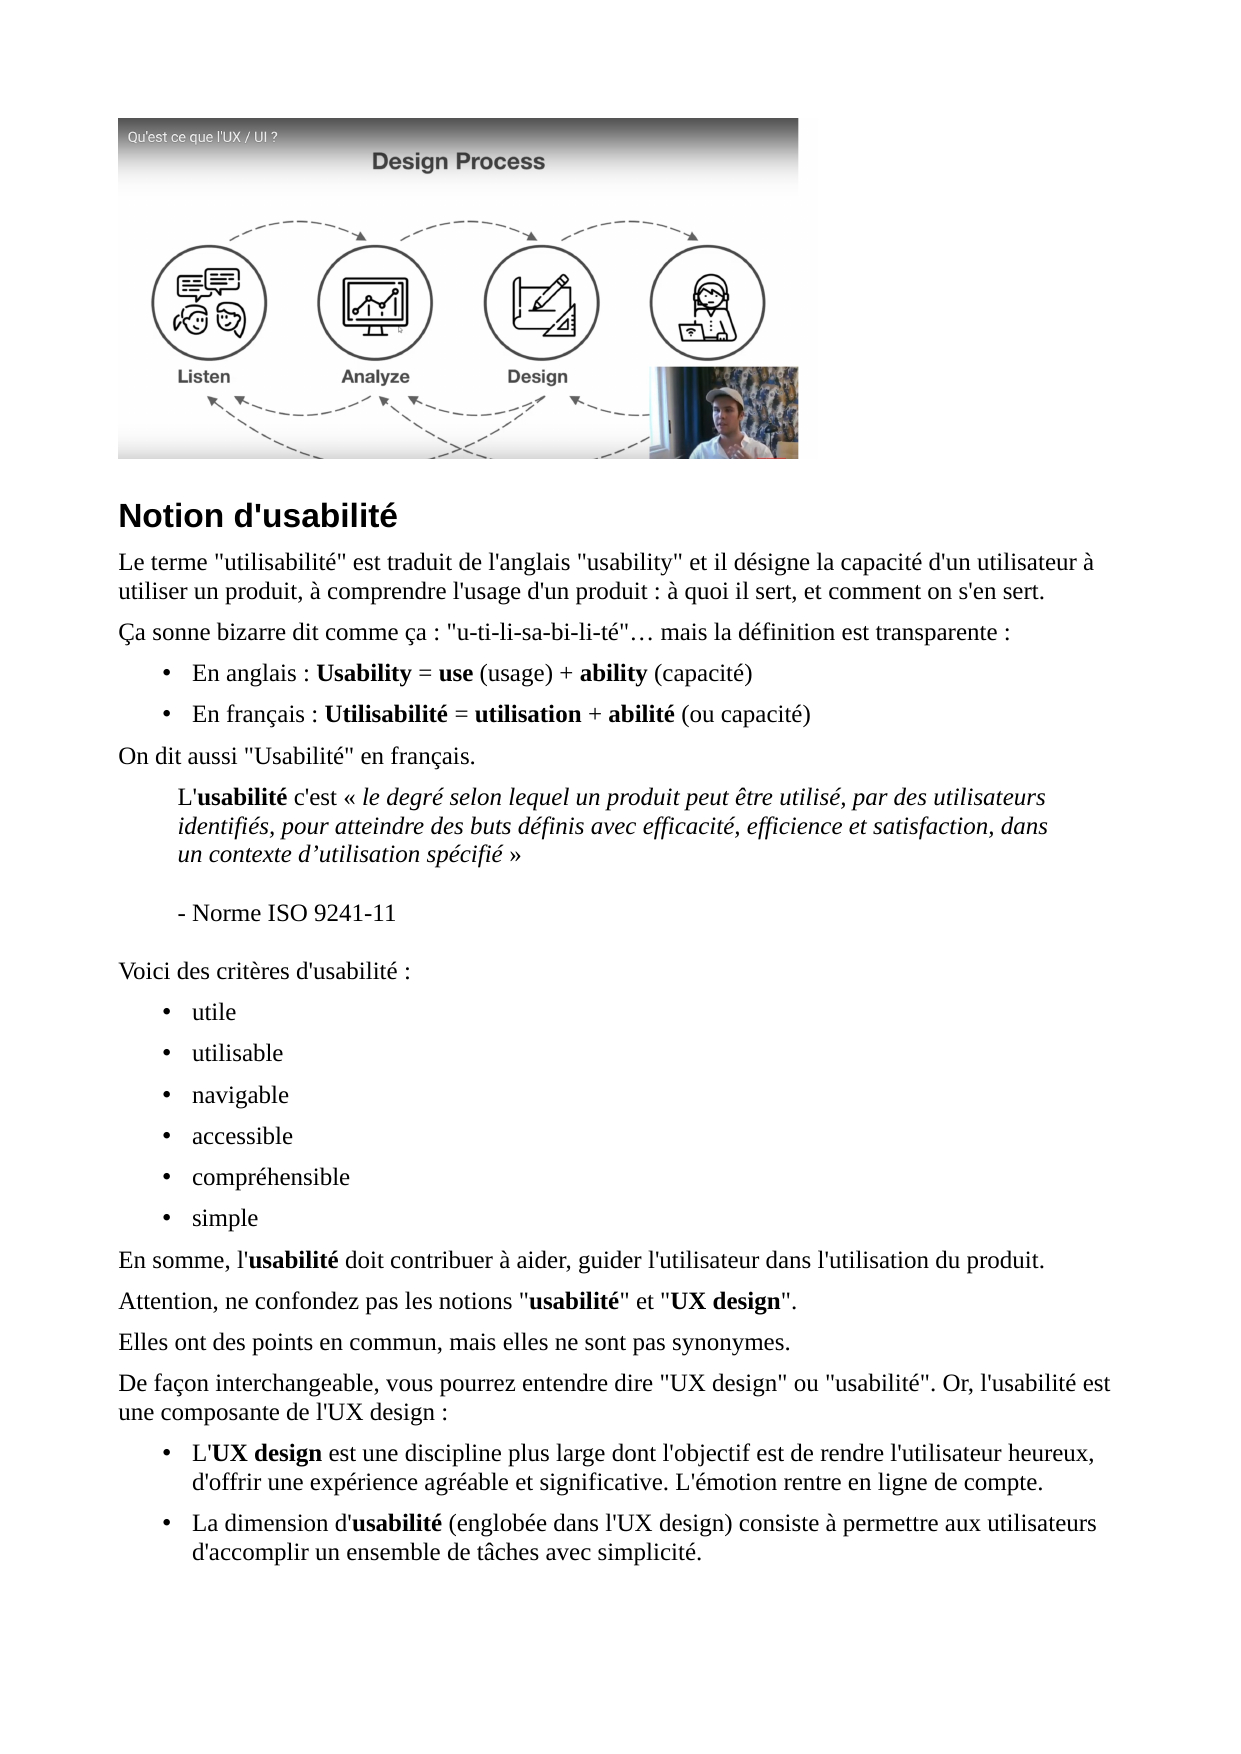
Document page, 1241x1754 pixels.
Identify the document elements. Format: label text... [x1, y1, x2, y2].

text - Norme ISO 9241-11 [177, 898, 1063, 926]
subtitle Notion d'usabilité [118, 496, 1122, 534]
list utilisable [162, 1038, 1122, 1067]
list utile [162, 997, 1122, 1026]
text L'usabilité c'est « le degré selon lequel un produit peut être utilisé, par des utilisateurs identifiés, pour atteindre des buts définis avec efficacité, efficience et satisfaction, dans un contexte d’utilisation spécifié » [177, 782, 1063, 868]
text En somme, l'usabilité doit contribuer à aider, guider l'utilisateur dans l'utilisation du produit. [118, 1245, 1122, 1273]
list compréhensible [162, 1162, 1122, 1191]
text Ça sonne bizarre dit comme ça : "u-ti-li-sa-bi-li-té"… mais la définition est transparente : [118, 617, 1122, 646]
list En français : Utilisabilité = utilisation + abilité (ou capacité) [162, 699, 1122, 728]
text Voici des critères d'usabilité : [118, 956, 1122, 985]
text On dit aussi "Usabilité" en français. [118, 741, 1122, 769]
list accessible [162, 1121, 1122, 1150]
list navigable [162, 1080, 1122, 1108]
list En anglais : Usability = use (usage) + ability (capacité) [162, 658, 1122, 687]
list simple [162, 1203, 1122, 1232]
text De façon interchangeable, vous pourrez entendre dire "UX design" ou "usabilité". Or, l'usabilité est une composante de l'UX design : [118, 1368, 1122, 1426]
list L'UX design est une discipline plus large dont l'objectif est de rendre l'utilisateur heureux, d'offrir une expérience agréable et significative. L'émotion rentre en ligne de compte. [162, 1438, 1122, 1496]
text Attention, ne confondez pas les notions "usabilité" et "UX design". [118, 1286, 1122, 1315]
list La dimension d'usabilité (englobée dans l'UX design) consiste à permettre aux utilisateurs d'accomplir un ensemble de tâches avec simplicité. [162, 1508, 1122, 1566]
text Le terme "utilisabilité" est traduit de l'anglais "usability" et il désigne la capacité d'un utilisateur à utiliser un produit, à comprendre l'usage d'un produit : à quoi il sert, et comment on s'en sert. [118, 547, 1122, 604]
text Elles ont des points en commun, mais elles ne sont pas synonymes. [118, 1327, 1122, 1356]
